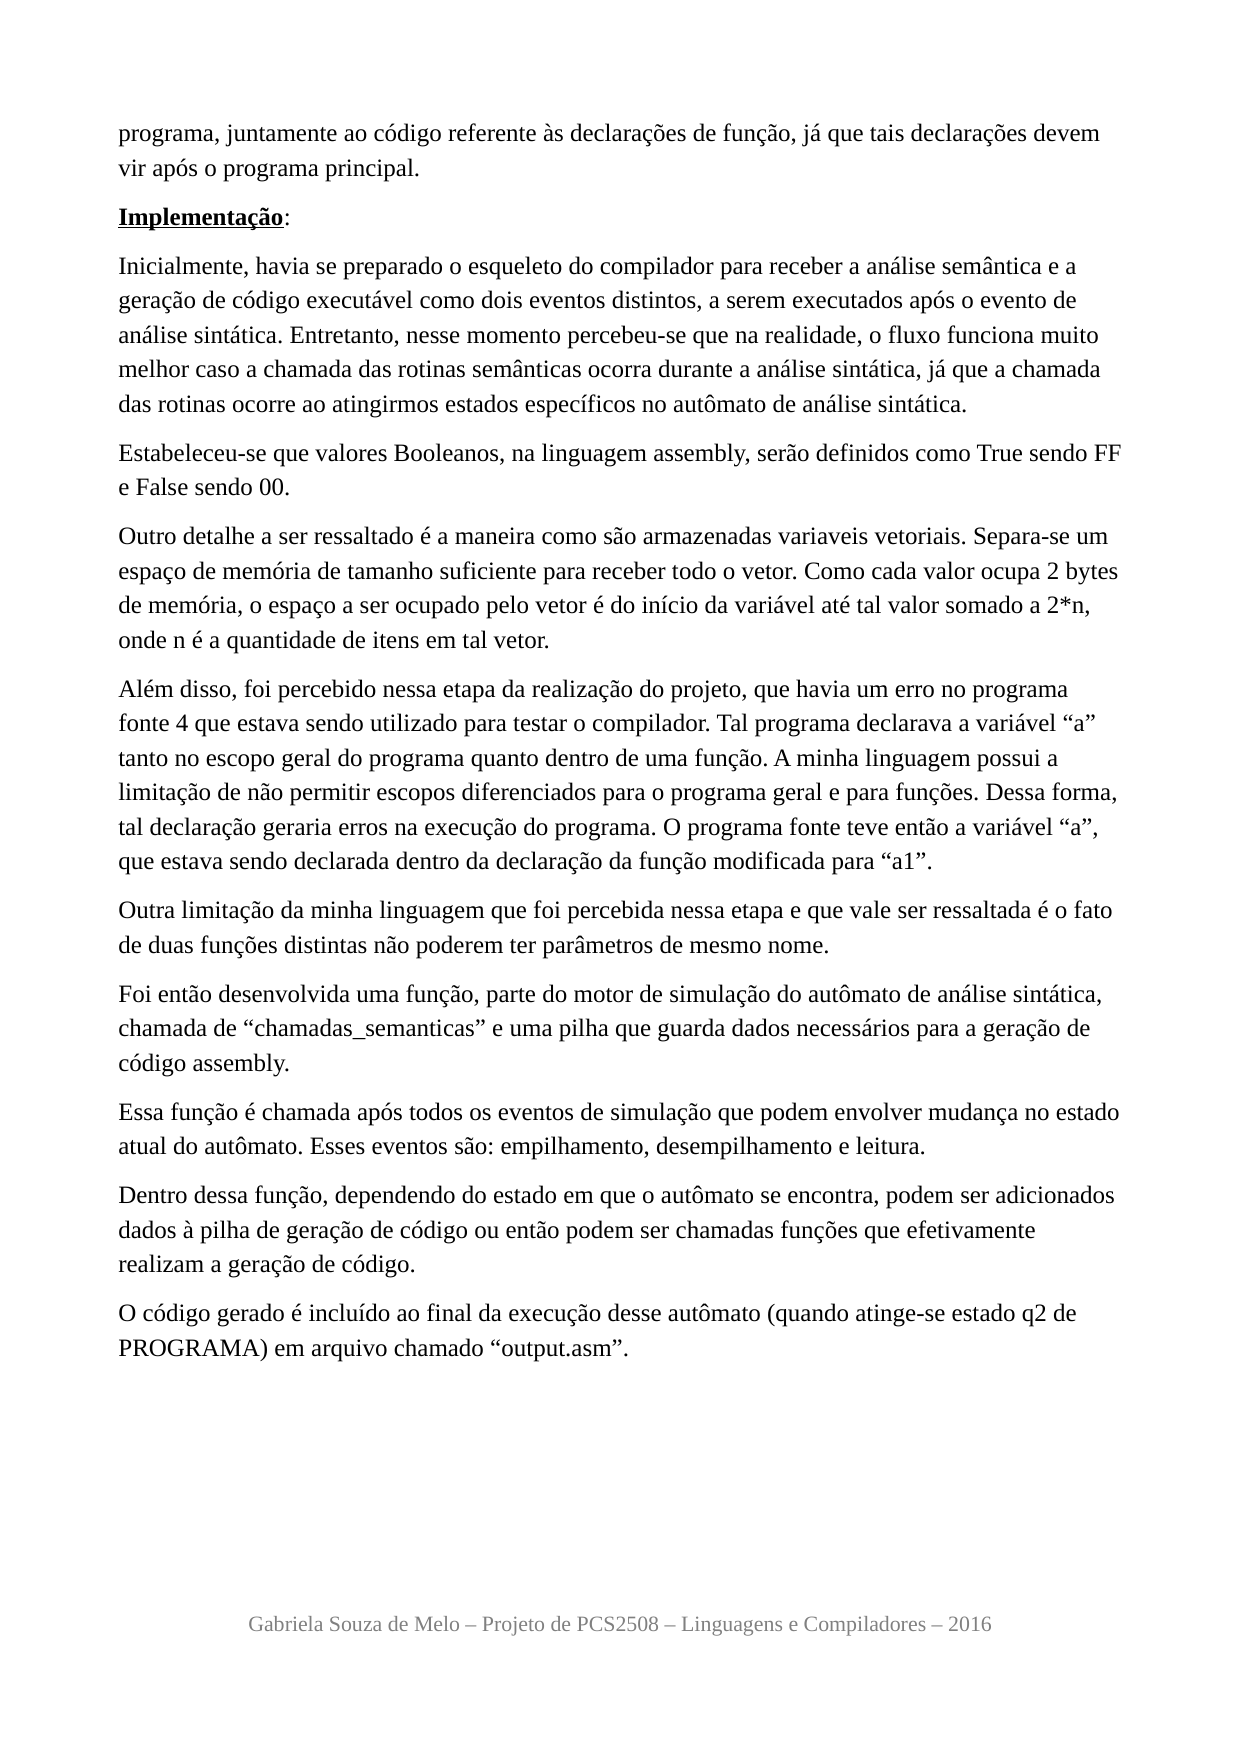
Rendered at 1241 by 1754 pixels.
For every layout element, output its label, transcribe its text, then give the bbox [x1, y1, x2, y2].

text programa, juntamente ao código referente às declarações de função, já que tais declarações devem vir após o programa principal. [118, 118, 1122, 181]
text Essa função é chamada após todos os eventos de simulação que podem envolver mudança no estado atual do autômato. Esses eventos são: empilhamento, desempilhamento e leitura. [118, 1097, 1122, 1160]
text O código gerado é incluído ao final da execução desse autômato (quando atinge-se estado q2 de PROGRAMA) em arquivo chamado “output.asm”. [118, 1298, 1122, 1362]
text Inicialmente, havia se preparado o esqueleto do compilador para receber a análise semântica e a geração de código executável como dois eventos distintos, a serem executados após o evento de análise sintática. Entretanto, nesse momento percebeu-se que na realidade, o fluxo funciona muito melhor caso a chamada das rotinas semânticas ocorra durante a análise sintática, já que a chamada das rotinas ocorre ao atingirmos estados específicos no autômato de análise sintática. [118, 251, 1122, 417]
text Outra limitação da minha linguagem que foi percebida nessa etapa e que vale ser ressaltada é o fato de duas funções distintas não poderem ter parâmetros de mesmo nome. [118, 895, 1122, 958]
text Outro detalhe a ser ressaltado é a maneira como são armazenadas variaveis vetoriais. Separa-se um espaço de memória de tamanho suficiente para receber todo o vetor. Como cada valor ocupa 2 bytes de memória, o espaço a ser ocupado pelo vetor é do início da variável até tal valor somado a 2*n, onde n é a quantidade de itens em tal vetor. [118, 521, 1122, 653]
text Implementação: [118, 202, 1122, 230]
text Estabeleceu-se que valores Booleanos, na linguagem assembly, serão definidos como True sendo FF e False sendo 00. [118, 438, 1122, 501]
text Além disso, foi percebido nessa etapa da realização do projeto, que havia um erro no programa fonte 4 que estava sendo utilizado para testar o compilador. Tal programa declarava a variável “a” tanto no escopo geral do programa quanto dentro de uma função. A minha linguagem possui a limitação de não permitir escopos diferenciados para o programa geral e para funções. Dessa forma, tal declaração geraria erros na execução do programa. O programa fonte teve então a variável “a”, que estava sendo declarada dentro da declaração da função modificada para “a1”. [118, 674, 1122, 875]
text Foi então desenvolvida uma função, parte do motor de simulação do autômato de análise sintática, chamada de “chamadas_semanticas” e uma pilha que guarda dados necessários para a geração de código assembly. [118, 979, 1122, 1076]
text Dentro dessa função, dependendo do estado em que o autômato se encontra, podem ser adicionados dados à pilha de geração de código ou então podem ser chamadas funções que efetivamente realizam a geração de código. [118, 1180, 1122, 1278]
